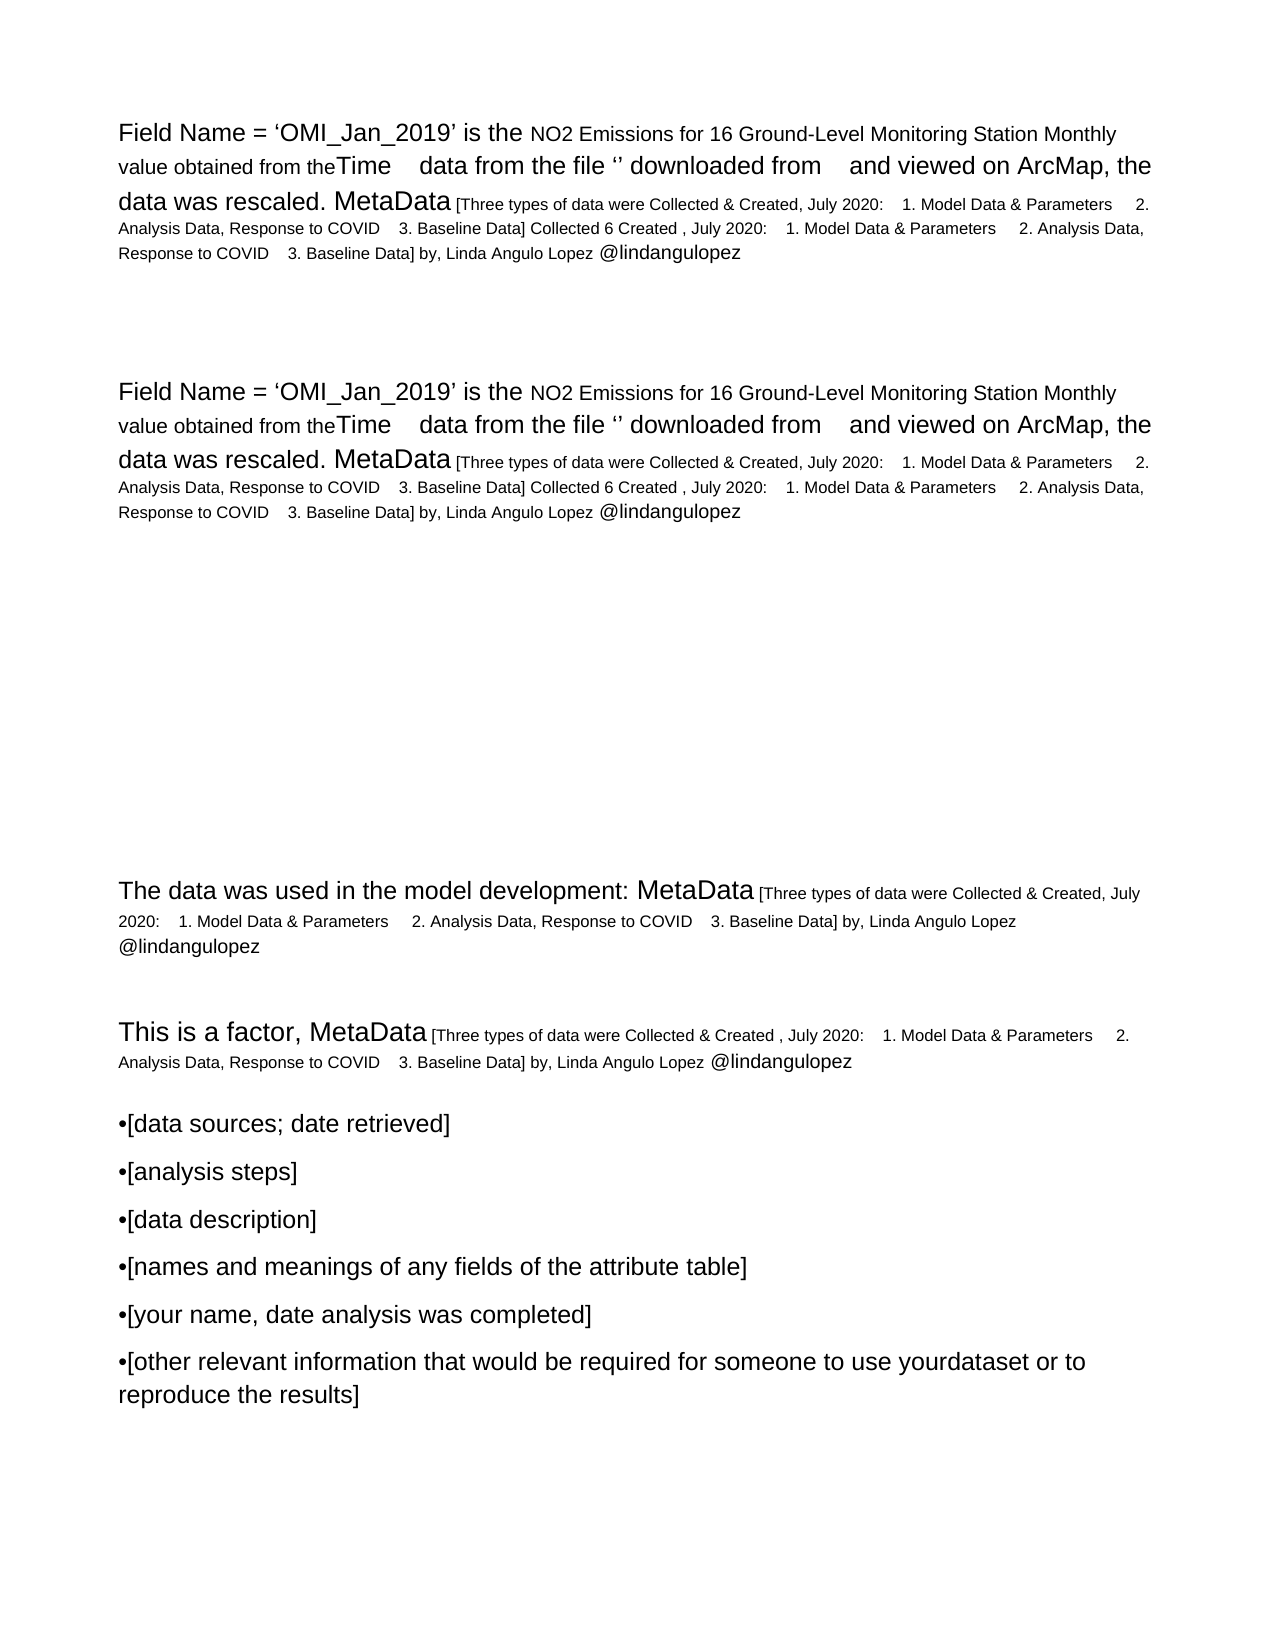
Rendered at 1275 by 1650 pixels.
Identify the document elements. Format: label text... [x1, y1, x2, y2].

text Field Name = ‘OMI_Jan_2019’ is the NO2 Emissions for 16 Ground-Level Monitoring Station Monthly value obtained from theTime data from the file ‘’ downloaded from and viewed on ArcMap, the data was rescaled. MetaData [Three types of data were Collected & Created, July 2020: 1. Model Data & Parameters 2. Analysis Data, Response to COVID 3. Baseline Data] Collected 6 Created , July 2020: 1. Model Data & Parameters 2. Analysis Data, Response to COVID 3. Baseline Data] by, Linda Angulo Lopez @lindangulopez [118, 377, 1157, 523]
text •[names and meanings of any fields of the attribute table] [118, 1252, 1157, 1281]
text •[analysis steps] [118, 1157, 1157, 1186]
text •[other relevant information that would be required for someone to use yourdataset or to reproduce the results] [118, 1347, 1157, 1409]
text •[data sources; date retrieved] [118, 1109, 1157, 1138]
text The data was used in the model development: MetaData [Three types of data were Collected & Created, July 2020: 1. Model Data & Parameters 2. Analysis Data, Response to COVID 3. Baseline Data] by, Linda Angulo Lopez @lindangulopez [118, 874, 1157, 957]
text •[your name, date analysis was completed] [118, 1300, 1157, 1328]
text •[data description] [118, 1204, 1157, 1233]
text This is a factor, MetaData [Three types of data were Collected & Created , July 2020: 1. Model Data & Parameters 2. Analysis Data, Response to COVID 3. Baseline Data] by, Linda Angulo Lopez @lindangulopez [118, 1016, 1157, 1073]
text Field Name = ‘OMI_Jan_2019’ is the NO2 Emissions for 16 Ground-Level Monitoring Station Monthly value obtained from theTime data from the file ‘’ downloaded from and viewed on ArcMap, the data was rescaled. MetaData [Three types of data were Collected & Created, July 2020: 1. Model Data & Parameters 2. Analysis Data, Response to COVID 3. Baseline Data] Collected 6 Created , July 2020: 1. Model Data & Parameters 2. Analysis Data, Response to COVID 3. Baseline Data] by, Linda Angulo Lopez @lindangulopez [118, 118, 1157, 264]
